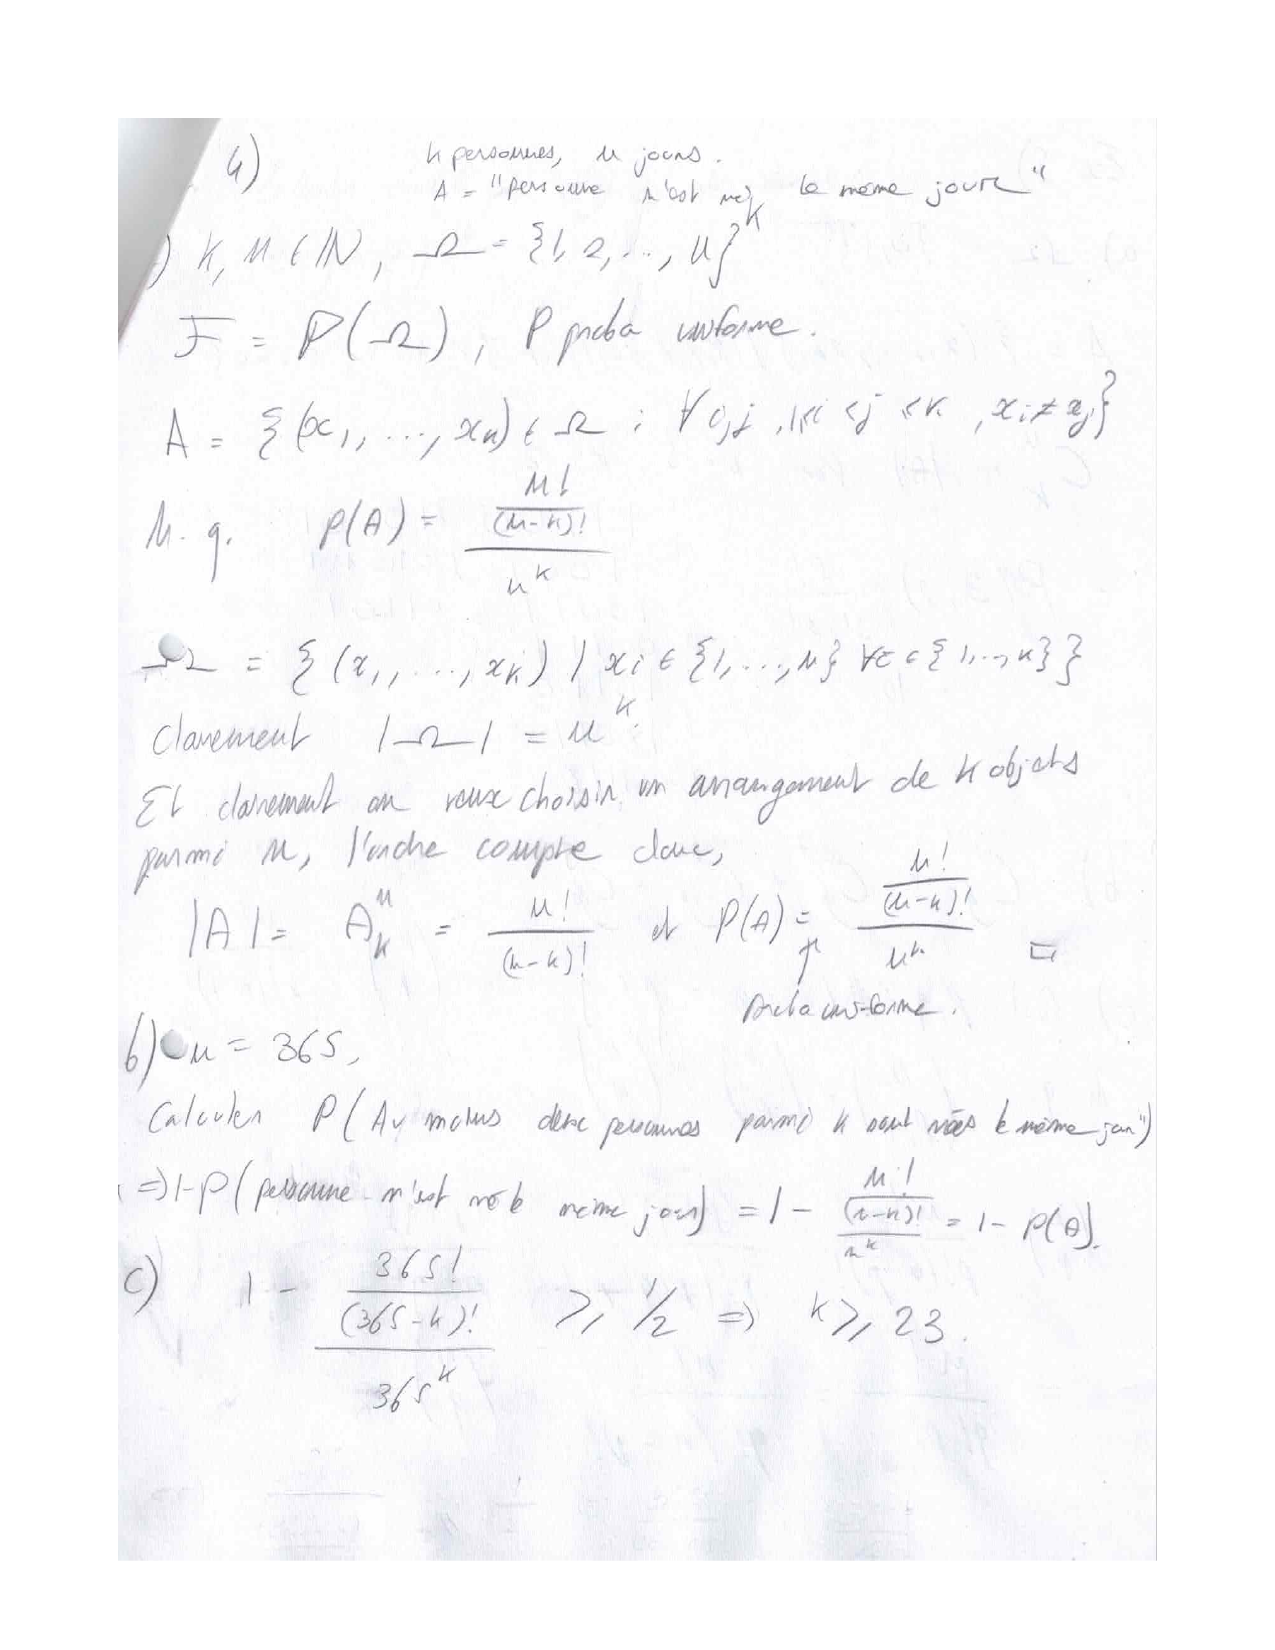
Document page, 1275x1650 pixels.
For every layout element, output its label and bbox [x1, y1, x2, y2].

picture [118, 118, 1157, 1561]
